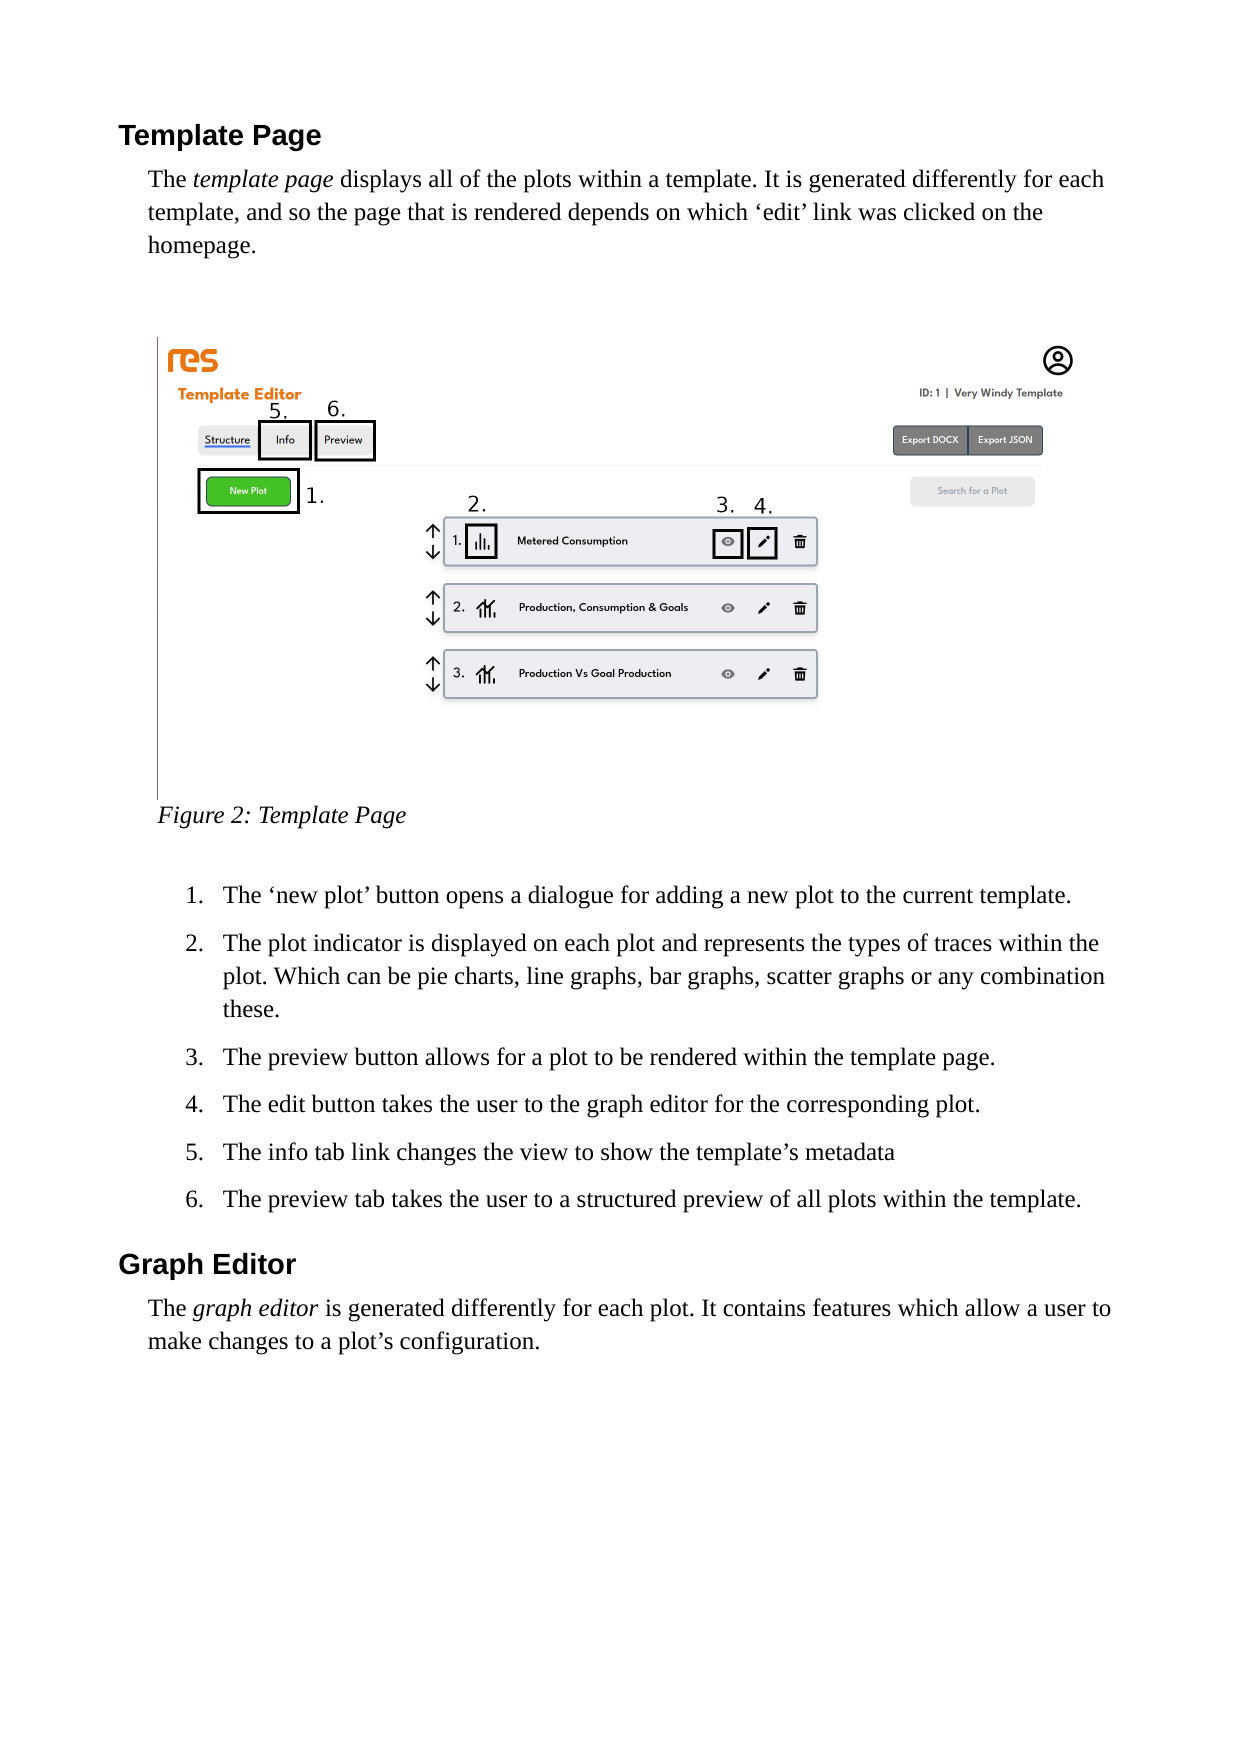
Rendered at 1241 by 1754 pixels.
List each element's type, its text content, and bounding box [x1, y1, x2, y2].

subtitle Graph Editor [118, 1247, 1122, 1280]
list The plot indicator is displayed on each plot and represents the types of traces within the plot. Which can be pie charts, line graphs, bar graphs, scatter graphs or any combination these. [185, 928, 1122, 1023]
text The template page displays all of the plots within a template. It is generated differently for each template, and so the page that is rendered depends on which ‘edit’ link was clicked on the homepage. [148, 164, 1122, 259]
list The edit button takes the user to the graph editor for the corresponding plot. [185, 1089, 1122, 1118]
list The info tab link changes the view to show the template’s metadata [185, 1137, 1122, 1166]
picture [157, 337, 1083, 800]
list The preview button allows for a plot to be rendered within the template page. [185, 1042, 1122, 1071]
text Figure 2: Template Page [157, 800, 1083, 829]
list The ‘new plot’ button opens a dialogue for adding a new plot to the current template. [185, 881, 1122, 909]
subtitle Template Page [118, 118, 1122, 152]
list The preview tab takes the user to a structured preview of all plots within the template. [185, 1184, 1122, 1213]
text The graph editor is generated differently for each plot. It contains features which allow a user to make changes to a plot’s configuration. [148, 1293, 1122, 1354]
